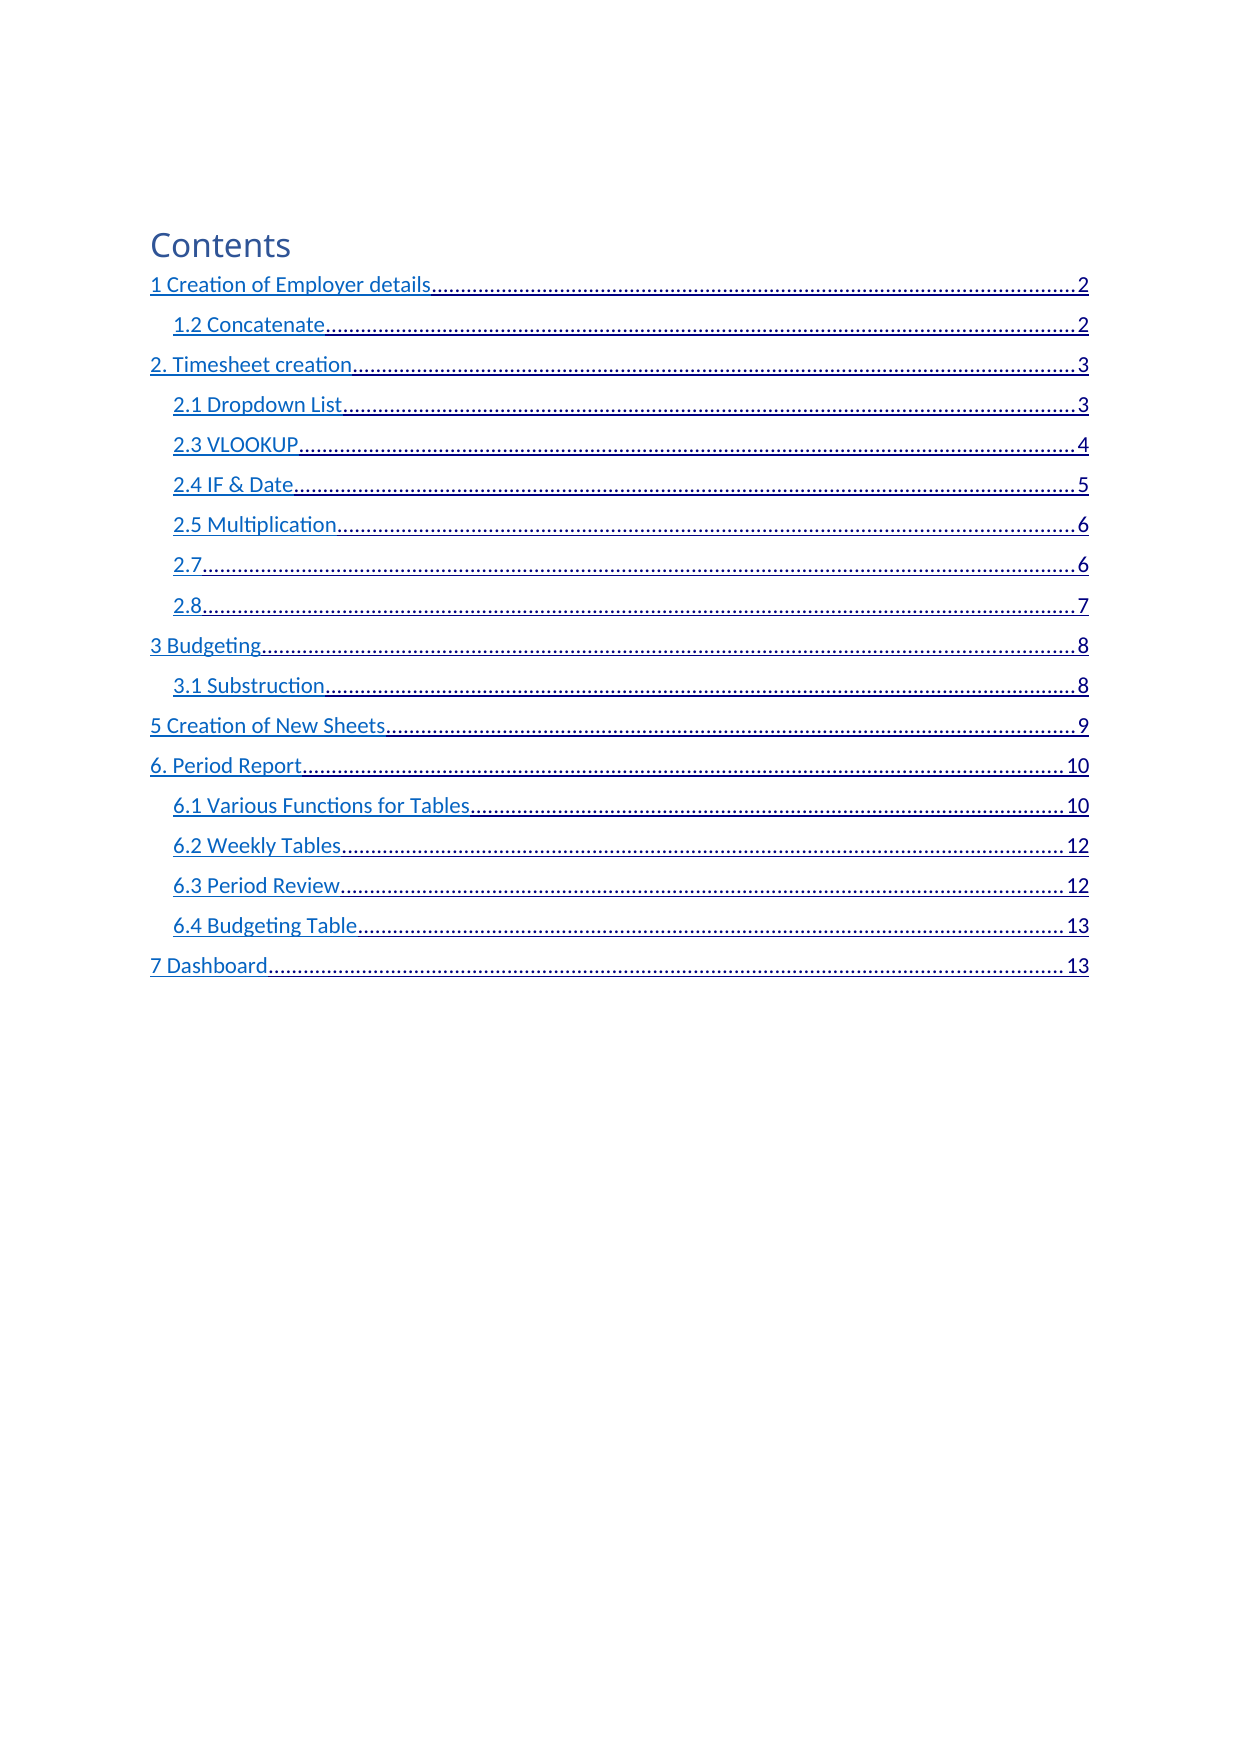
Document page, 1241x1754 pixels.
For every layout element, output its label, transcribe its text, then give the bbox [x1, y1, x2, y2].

text 2.5 Multiplication 6 [173, 511, 1090, 538]
text 5 Creation of New Sheets 9 [150, 711, 1090, 739]
subtitle Contents [150, 221, 1090, 267]
text 6.3 Period Review 12 [173, 871, 1090, 899]
text 7 Dashboard 13 [150, 952, 1090, 980]
text 3 Budgeting 8 [150, 631, 1090, 659]
text 6.1 Various Functions for Tables 10 [173, 791, 1090, 819]
text 2.8 7 [173, 591, 1090, 619]
text 2.4 IF & Date 5 [173, 470, 1090, 498]
text 2.1 Dropdown List 3 [173, 390, 1090, 418]
text 2.7 6 [173, 551, 1090, 579]
text 1 Creation of Employer details 2 [150, 270, 1090, 298]
text 2.3 VLOOKUP 4 [173, 430, 1090, 458]
text 6.4 Budgeting Table 13 [173, 912, 1090, 939]
text 6.2 Weekly Tables 12 [173, 831, 1090, 859]
text 3.1 Substruction 8 [173, 671, 1090, 699]
text 2. Timesheet creation 3 [150, 350, 1090, 378]
text 1.2 Concatenate 2 [173, 310, 1090, 338]
text 6. Period Report 10 [150, 751, 1090, 779]
